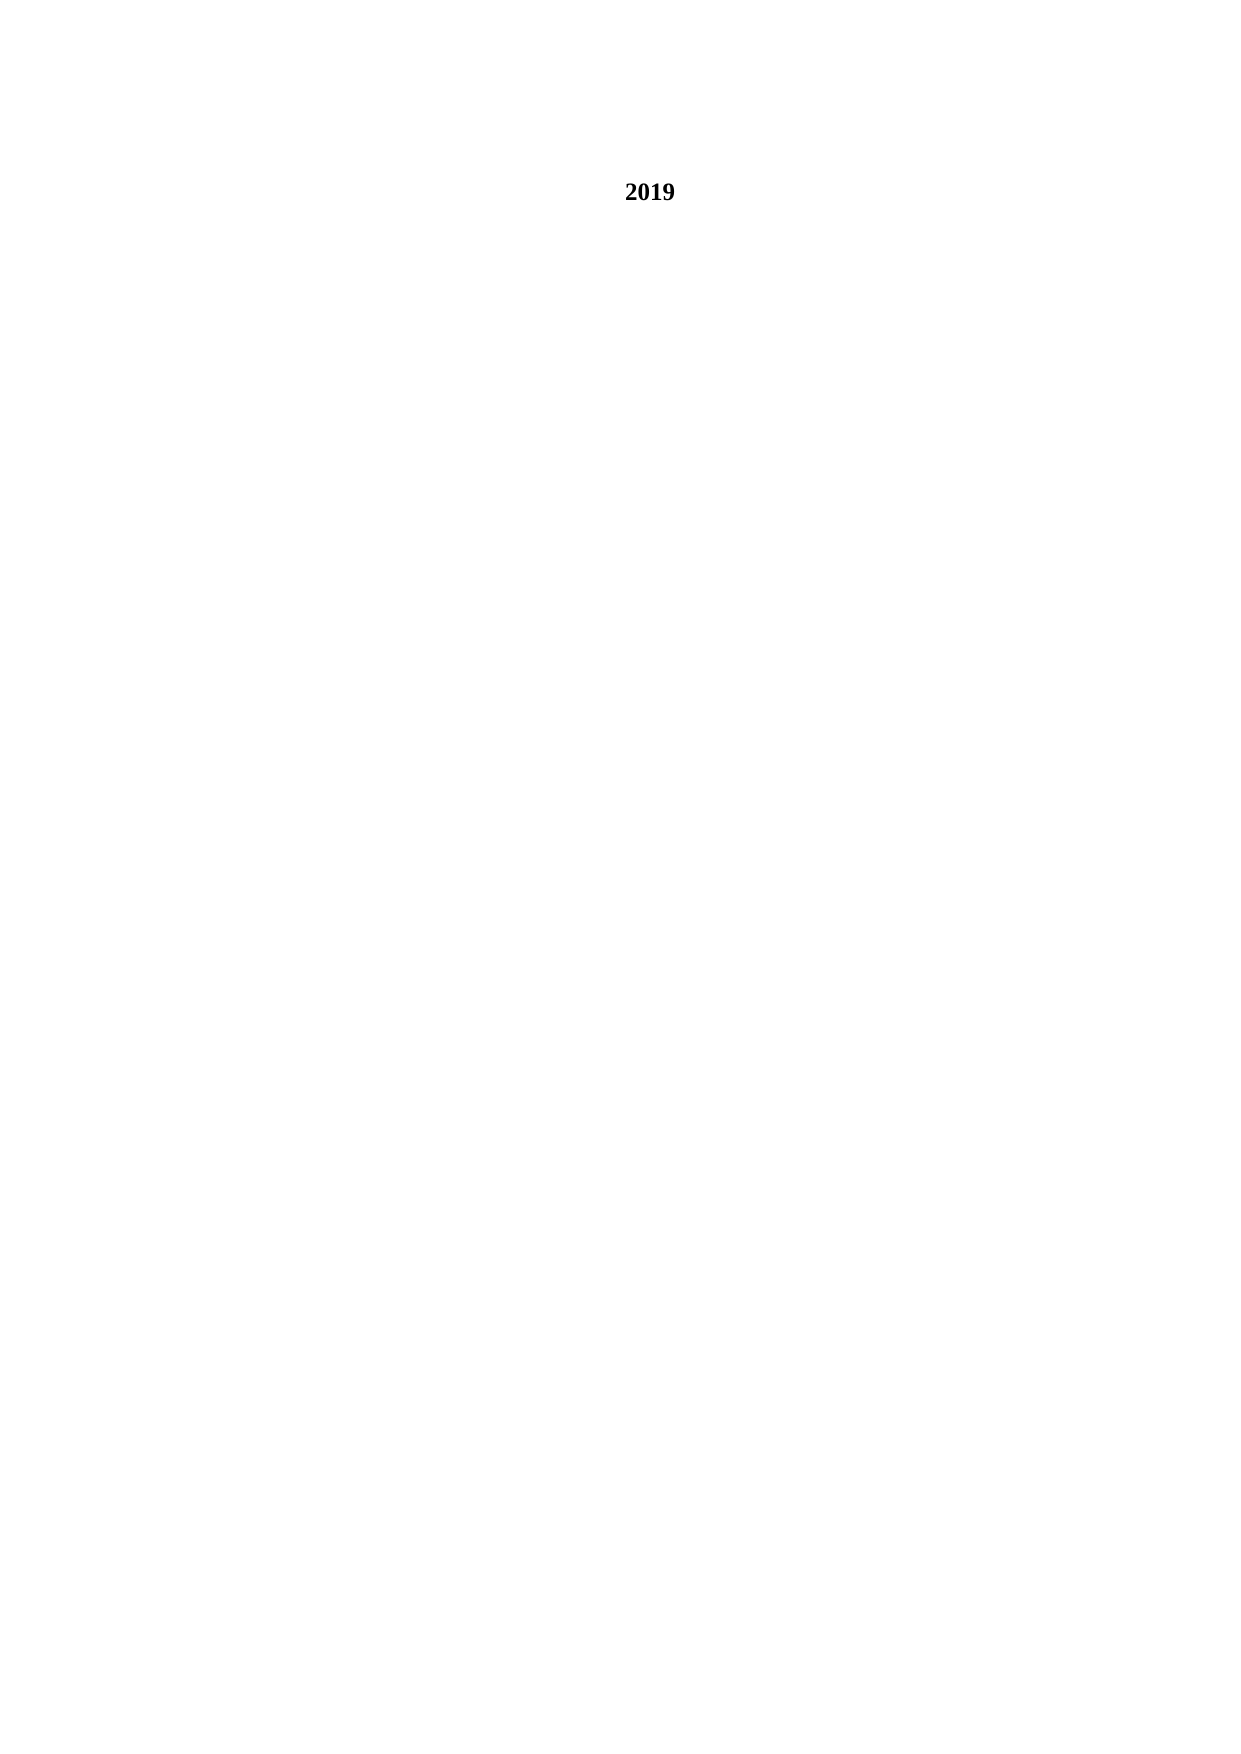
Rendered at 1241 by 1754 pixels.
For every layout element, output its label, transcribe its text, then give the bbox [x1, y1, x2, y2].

text 2019 [177, 177, 1122, 206]
